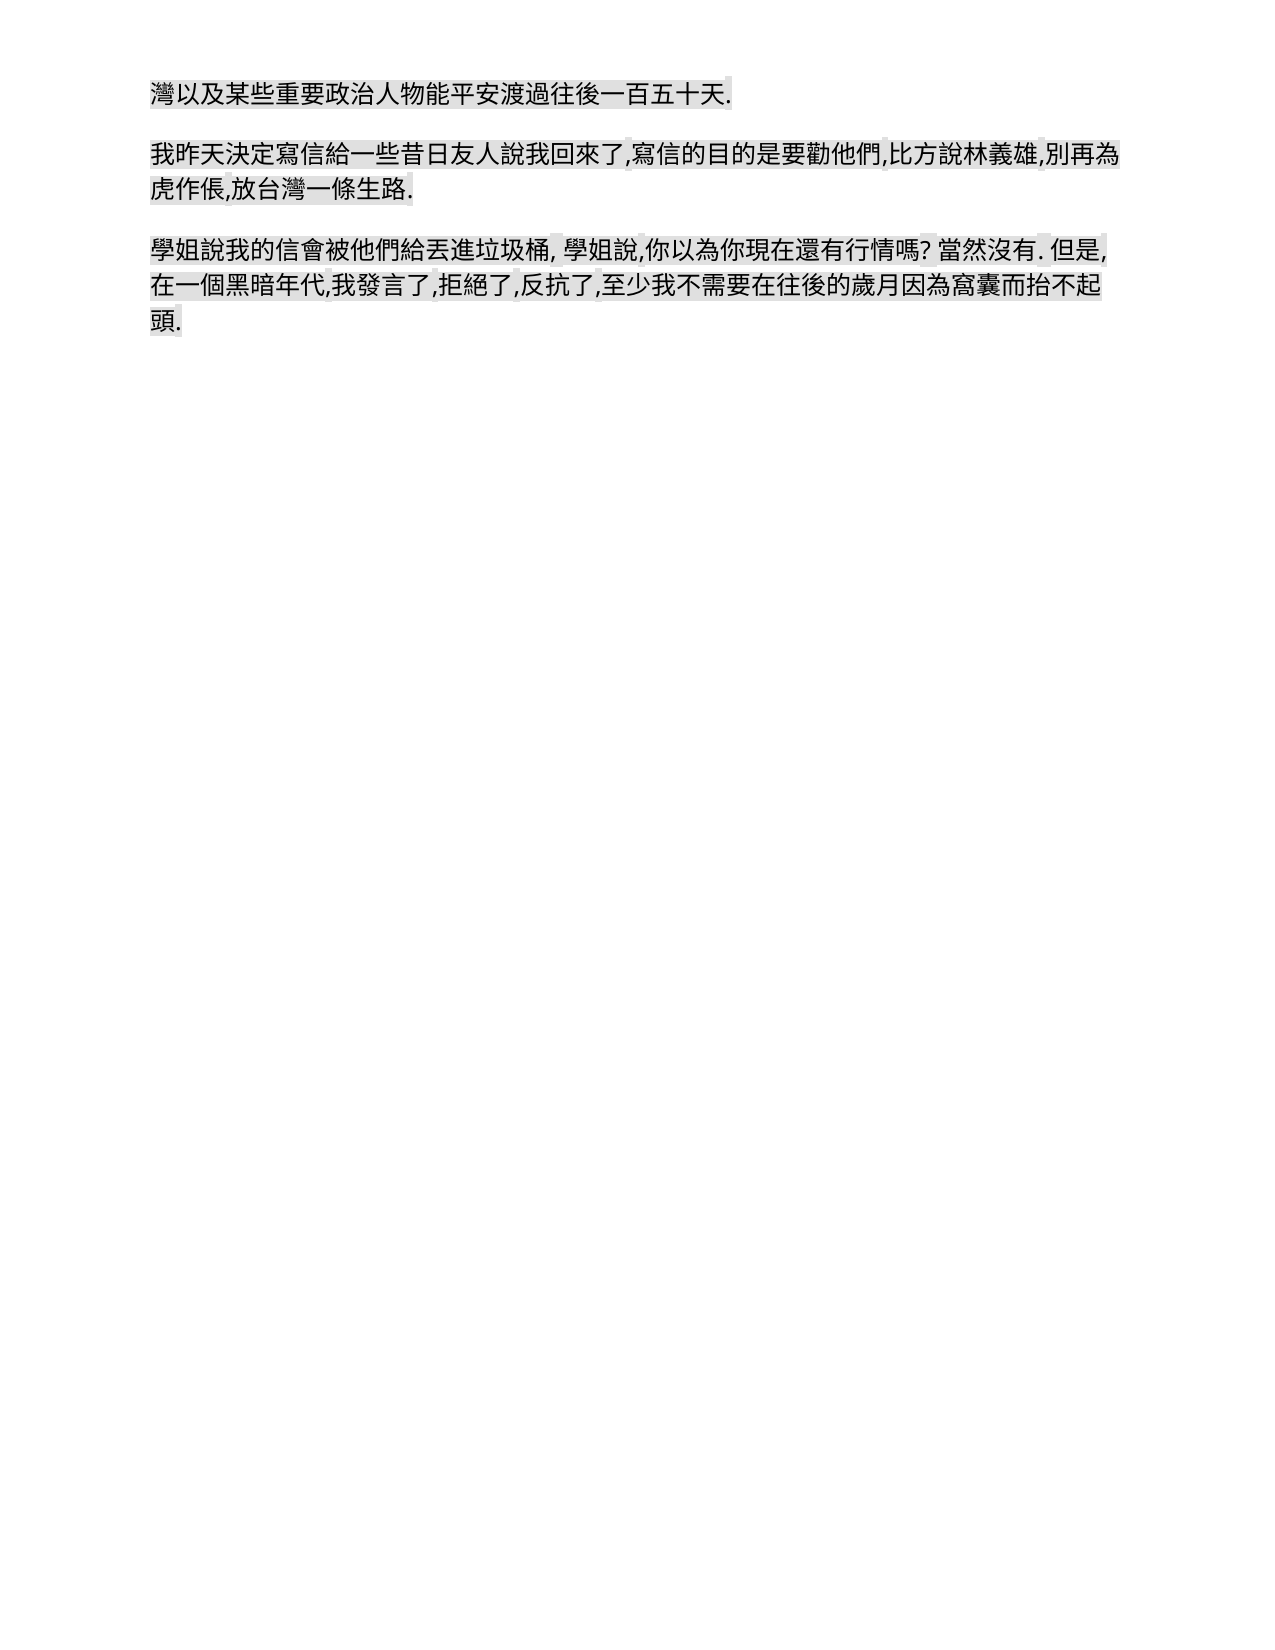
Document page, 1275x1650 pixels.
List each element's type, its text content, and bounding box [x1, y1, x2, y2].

text 灣以及某些重要政治人物能平安渡過往後一百五十天. [150, 75, 1125, 110]
text 學姐說我的信會被他們給丟進垃圾桶, 學姐說,你以為你現在還有行情嗎? 當然沒有. 但是,在一個黑暗年代,我發言了,拒絕了,反抗了,至少我不需要在往後的歲月因為窩囊而抬不起頭. [150, 231, 1125, 337]
text 我昨天決定寫信給一些昔日友人說我回來了,寫信的目的是要勸他們,比方說林義雄,別再為虎作倀,放台灣一條生路. [150, 135, 1125, 206]
